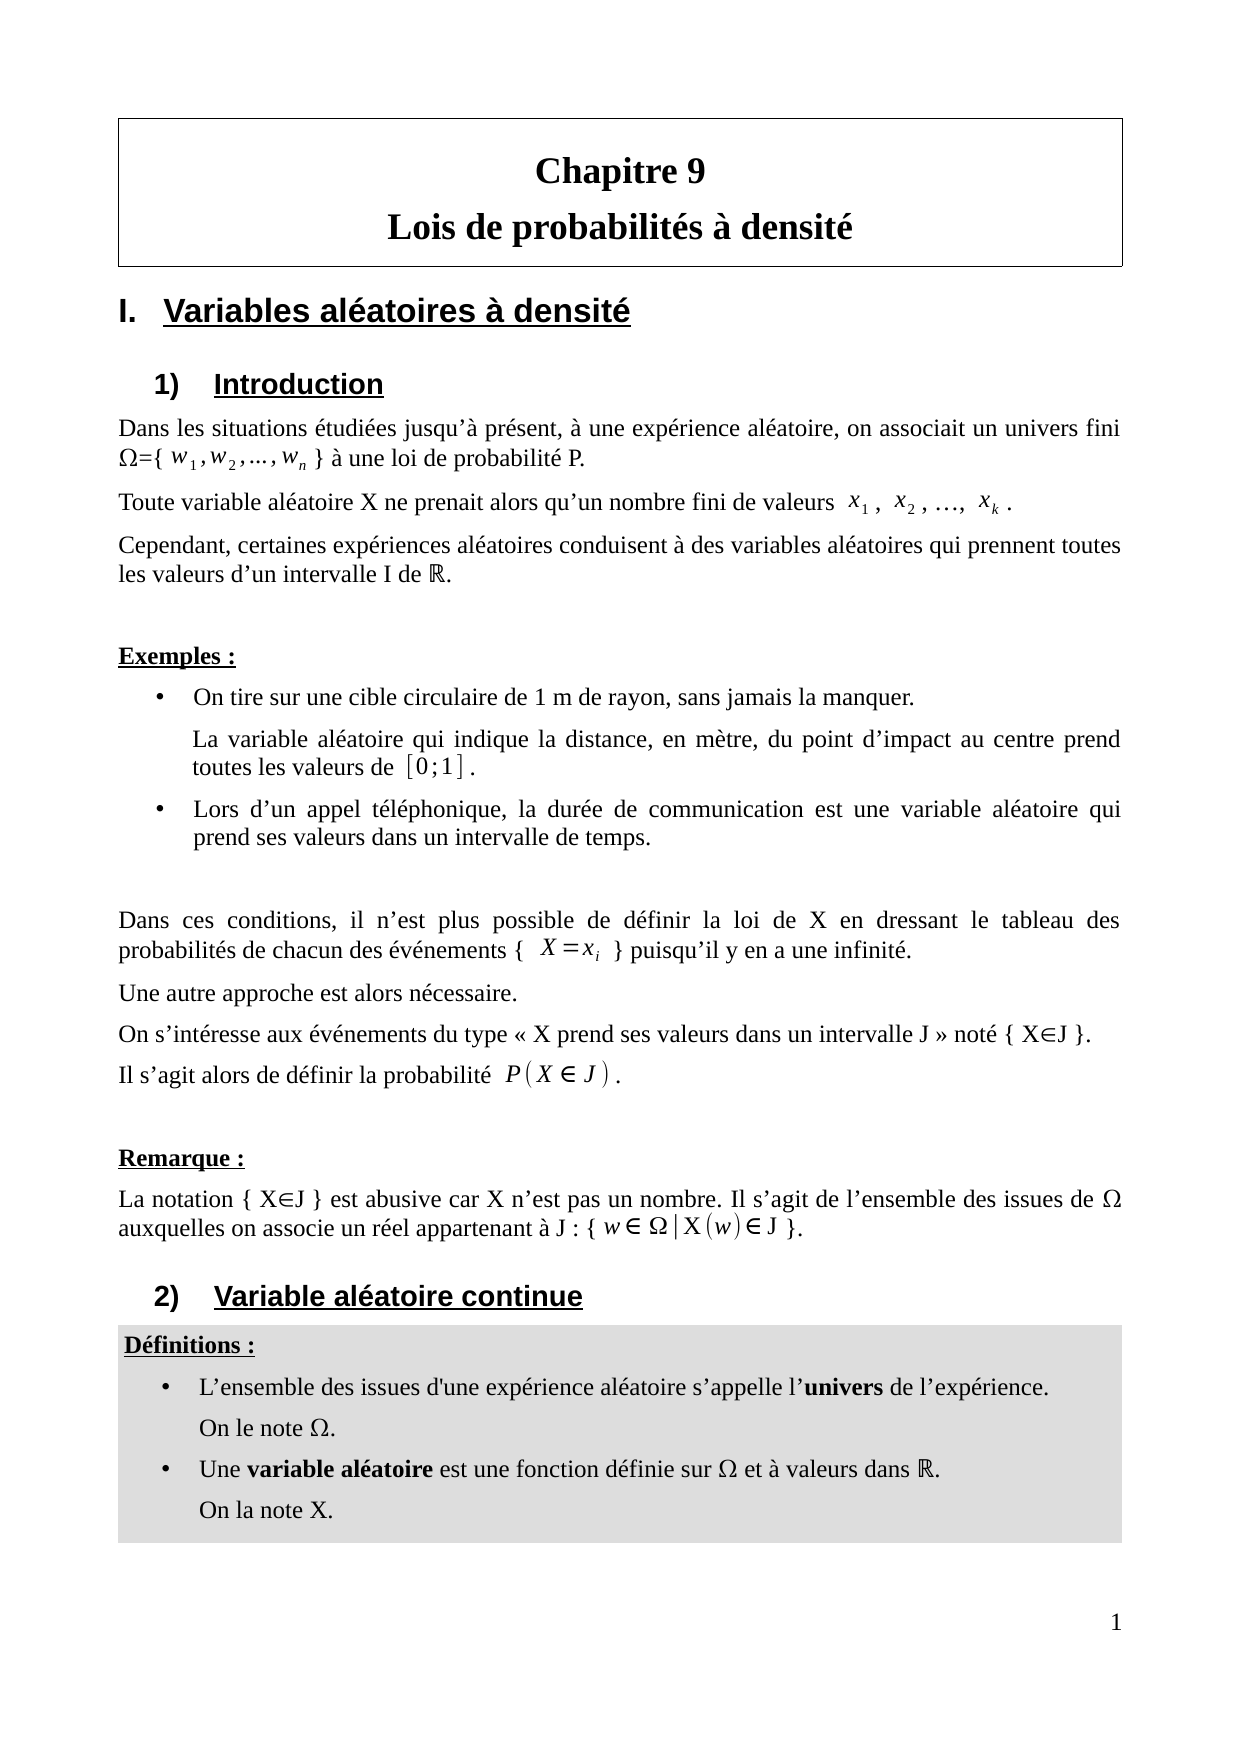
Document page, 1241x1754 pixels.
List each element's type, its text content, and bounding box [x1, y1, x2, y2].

list On tire sur une cible circulaire de 1 m de rayon, sans jamais la manquer. [156, 682, 1122, 711]
text On s’intéresse aux événements du type « X prend ses valeurs dans un intervalle J » noté { X∈J }. [118, 1019, 1122, 1048]
text Cependant, certaines expériences aléatoires conduisent à des variables aléatoires qui prennent toutes les valeurs d’un intervalle I de ℝ. [118, 530, 1122, 587]
text Dans ces conditions, il n’est plus possible de définir la loi de X en dressant le tableau des probabilités de chacun des événements { } puisqu’il y en a une infinité. [118, 905, 1122, 965]
table_header Chapitre 9 Lois de probabilités à densité [119, 119, 1122, 266]
text Remarque : [118, 1143, 1122, 1171]
text Exemples : [118, 641, 1122, 670]
subtitle Variable aléatoire continue [153, 1279, 1122, 1312]
list Lors d’un appel téléphonique, la durée de communication est une variable aléatoire qui prend ses valeurs dans un intervalle de temps. [156, 794, 1122, 851]
text Toute variable aléatoire X ne prenait alors qu’un nombre fini de valeurs , , …, . [118, 486, 1122, 517]
text La notation { X∈J } est abusive car X n’est pas un nombre. Il s’agit de l’ensemble des issues de  auxquelles on associe un réel appartenant à J : {}. [118, 1184, 1122, 1241]
text La variable aléatoire qui indique la distance, en mètre, du point d’impact au centre prend toutes les valeurs de . [192, 724, 1122, 781]
table_header Définitions : L’ensemble des issues d'une expérience aléatoire s’appelle l’univers de l’expérience. On le note . Une variable aléatoire est une fonction définie sur  et à valeurs dans ℝ. On la note X. [118, 1325, 1122, 1543]
subtitle Introduction [153, 367, 1122, 401]
text Dans les situations étudiées jusqu’à présent, à une expérience aléatoire, on associait un univers fini ={} à une loi de probabilité P. [118, 413, 1122, 473]
text Il s’agit alors de définir la probabilité . [118, 1060, 1122, 1089]
text Une autre approche est alors nécessaire. [118, 978, 1122, 1006]
subtitle Variables aléatoires à densité [118, 291, 1122, 330]
